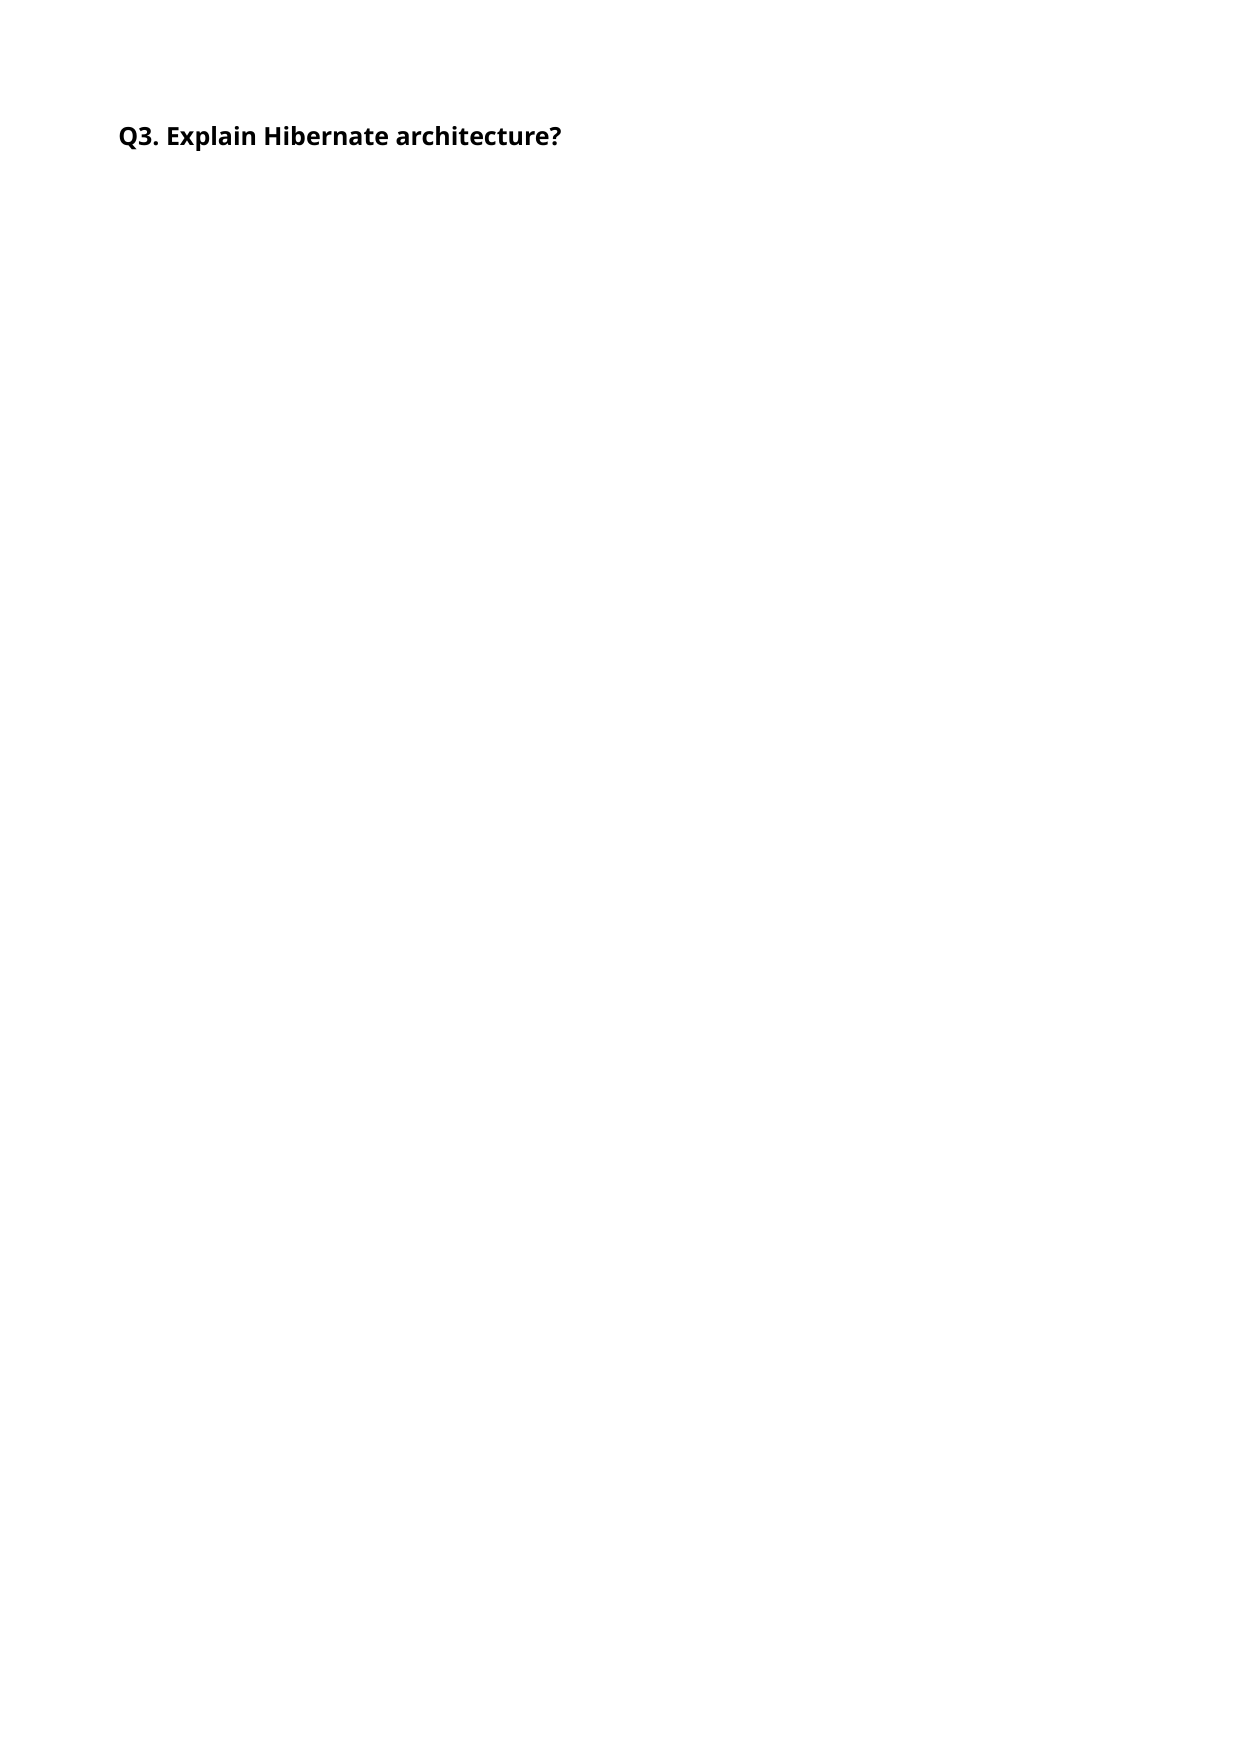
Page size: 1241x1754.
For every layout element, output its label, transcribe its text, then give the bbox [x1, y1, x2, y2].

subtitle Q3. Explain Hibernate architecture? [118, 118, 1122, 152]
